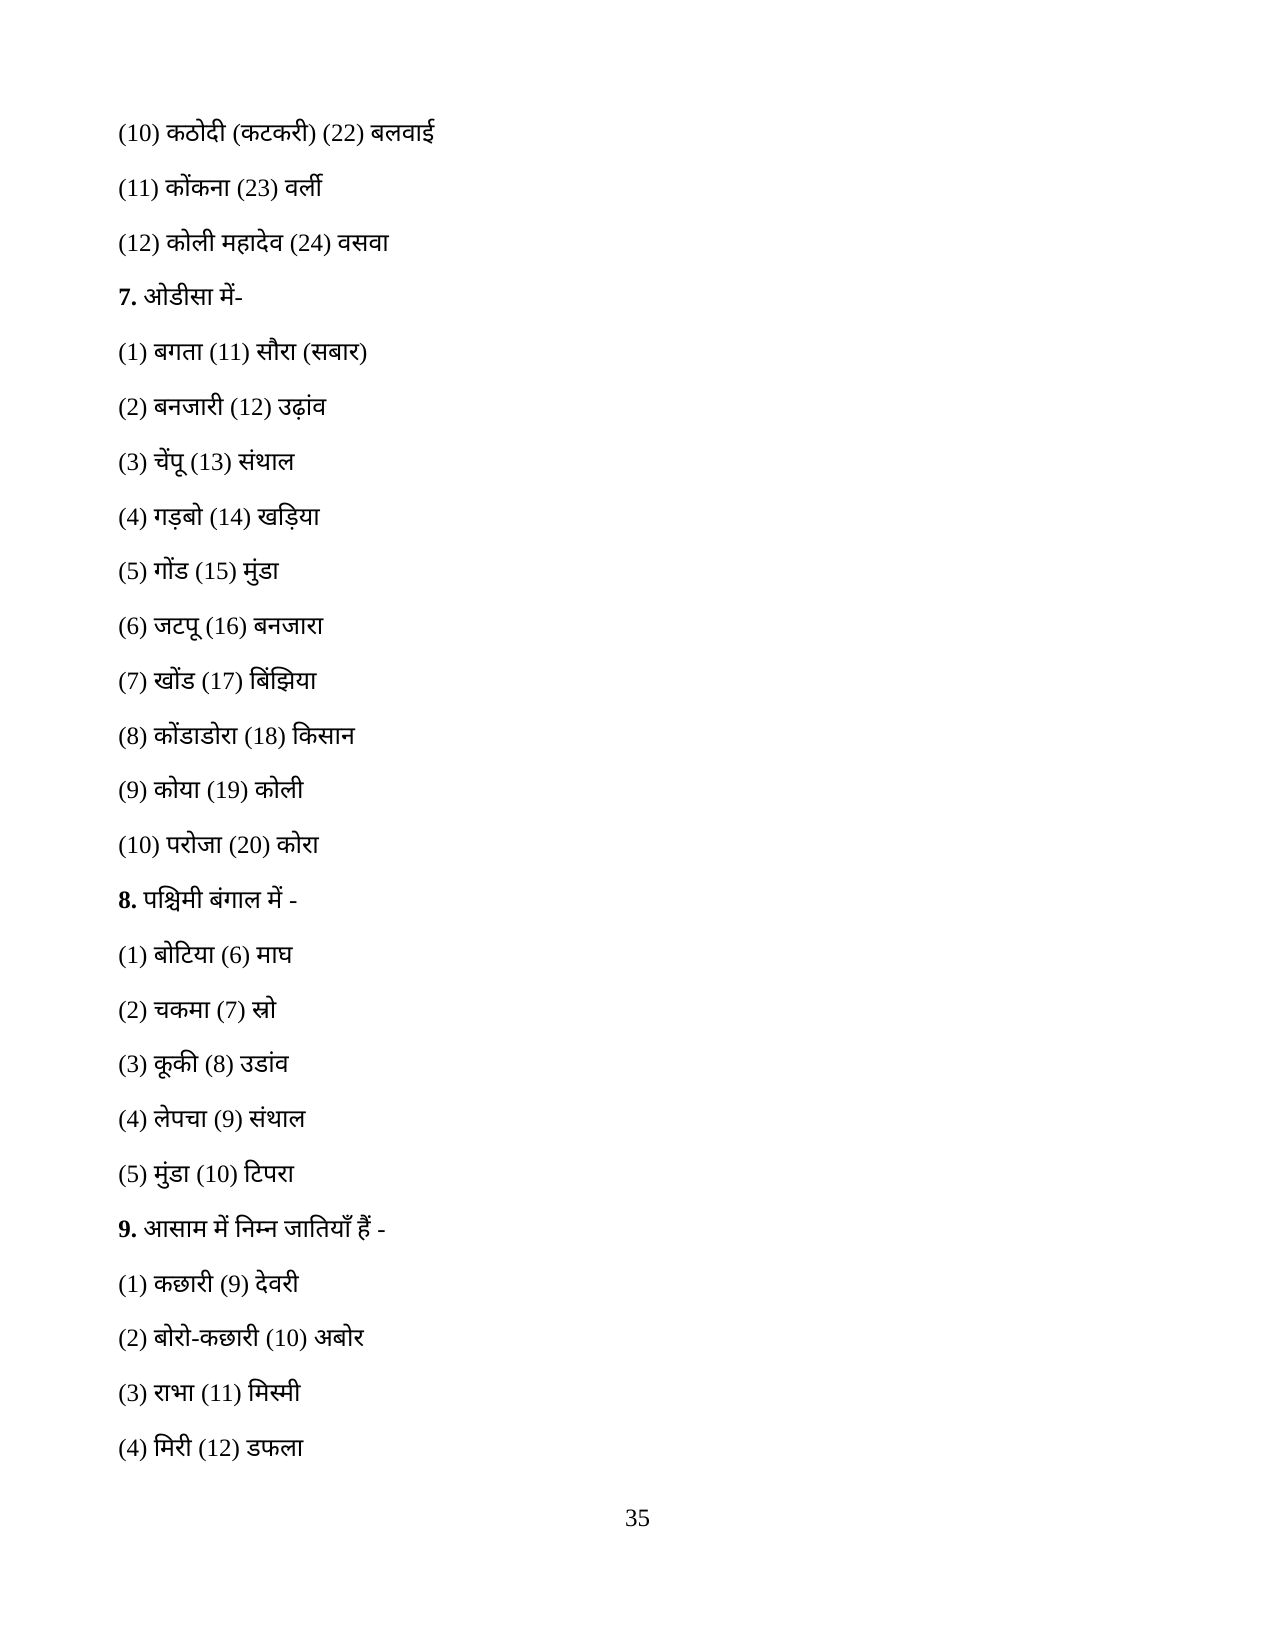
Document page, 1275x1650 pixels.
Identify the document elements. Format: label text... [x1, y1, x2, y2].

text (3) कूकी (8) उडांव [118, 1049, 1157, 1083]
text (3) चेंपू (13) संथाल [118, 447, 1157, 480]
text (2) बनजारी (12) उढ़ांव [118, 392, 1157, 426]
text 9. आसाम में निम्‍न जातियाँ हैं - [118, 1214, 1157, 1247]
text (7) खोंड (17) बिंझिया [118, 666, 1157, 699]
text (5) मुंडा (10) टिपरा [118, 1159, 1157, 1193]
text 7. ओडीसा में- [118, 282, 1157, 316]
text (2) चकमा (7) स्रो [118, 995, 1157, 1028]
text (10) परोजा (20) कोरा [118, 830, 1157, 864]
text (9) कोया (19) कोली [118, 776, 1157, 809]
text (12) कोली महादेव (24) वसवा [118, 228, 1157, 261]
text (4) गड़बो (14) खड़िया [118, 502, 1157, 535]
text (1) बगता (11) सौरा (सबार) [118, 337, 1157, 371]
text (8) कोंडाडोरा (18) किसान [118, 721, 1157, 754]
text (2) बोरो-कछारी (10) अबोर [118, 1323, 1157, 1357]
text (10) कठोदी (कटकरी) (22) बलवाई [118, 118, 1157, 152]
text (4) मिरी (12) डफला [118, 1433, 1157, 1467]
text (3) राभा (11) मिस्‍मी [118, 1378, 1157, 1412]
text (5) गोंड (15) मुंडा [118, 556, 1157, 590]
text (11) कोंकना (23) वर्ली [118, 173, 1157, 206]
text (1) बोटिया (6) माघ [118, 940, 1157, 973]
text (6) जटपू (16) बनजारा [118, 611, 1157, 645]
text 8. पश्चिमी बंगाल में - [118, 885, 1157, 919]
text (4) लेपचा (9) संथाल [118, 1104, 1157, 1138]
text (1) कछारी (9) देवरी [118, 1269, 1157, 1302]
